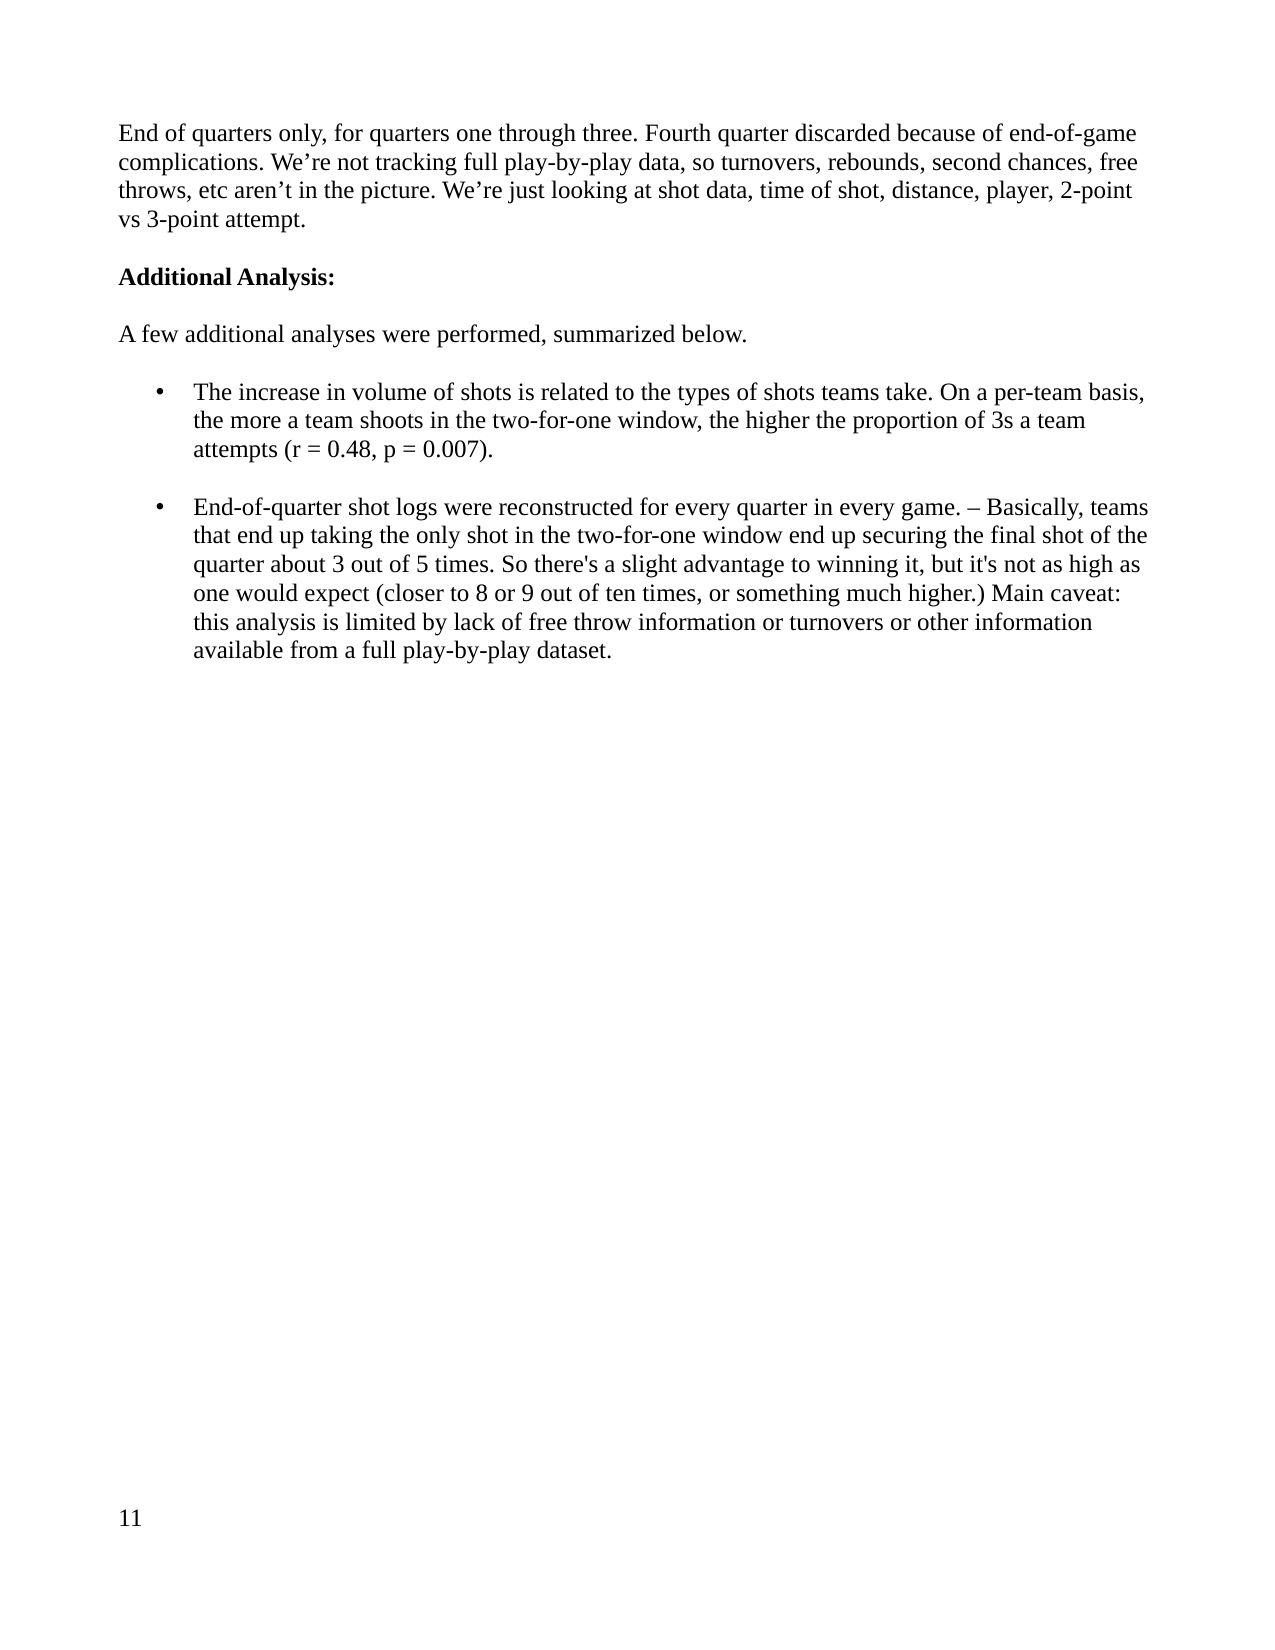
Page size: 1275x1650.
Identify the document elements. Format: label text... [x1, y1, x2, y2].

text A few additional analyses were performed, summarized below. [118, 319, 1157, 348]
list End-of-quarter shot logs were reconstructed for every quarter in every game. – Basically, teams that end up taking the only shot in the two-for-one window end up securing the final shot of the quarter about 3 out of 5 times. So there's a slight advantage to winning it, but it's not as high as one would expect (closer to 8 or 9 out of ten times, or something much higher.) Main caveat: this analysis is limited by lack of free throw information or turnovers or other information available from a full play-by-play dataset. [156, 492, 1157, 664]
list The increase in volume of shots is related to the types of shots teams take. On a per-team basis, the more a team shoots in the two-for-one window, the higher the proportion of 3s a team attempts (r = 0.48, p = 0.007). [156, 377, 1157, 463]
text End of quarters only, for quarters one through three. Fourth quarter discarded because of end-of-game complications. We’re not tracking full play-by-play data, so turnovers, rebounds, second chances, free throws, etc aren’t in the picture. We’re just looking at shot data, time of shot, distance, player, 2-point vs 3-point attempt. [118, 118, 1157, 233]
text Additional Analysis: [118, 262, 1157, 291]
